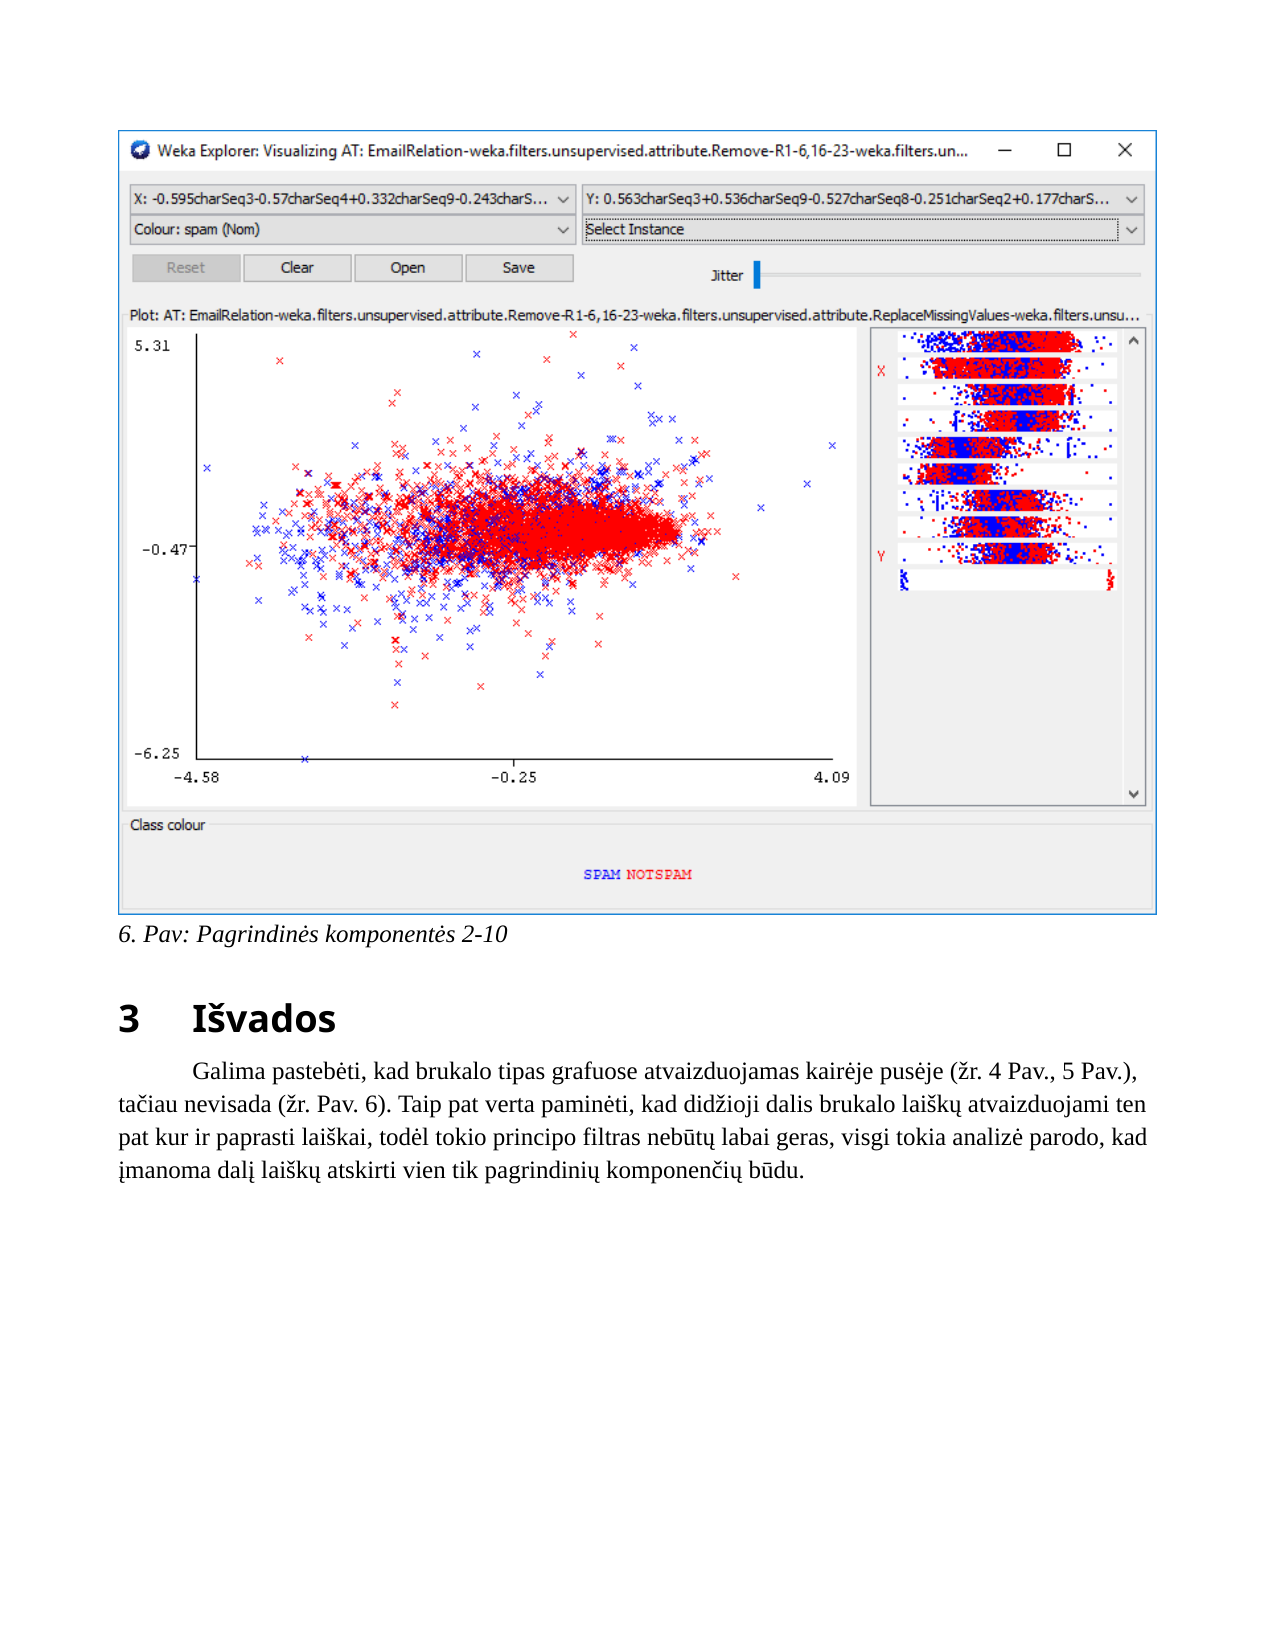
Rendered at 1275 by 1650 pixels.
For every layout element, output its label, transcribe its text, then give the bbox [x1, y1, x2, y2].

text Galima pastebėti, kad brukalo tipas grafuose atvaizduojamas kairėje pusėje (žr. 4 Pav., 5 Pav.), tačiau nevisada (žr. Pav. 6). Taip pat verta paminėti, kad didžioji dalis brukalo laiškų atvaizduojami ten pat kur ir paprasti laiškai, todėl tokio principo filtras nebūtų labai geras, visgi tokia analizė parodo, kad įmanoma dalį laiškų atskirti vien tik pagrindinių komponenčių būdu. [118, 1056, 1157, 1184]
text 6. Pav: Pagrindinės komponentės 2-10 [118, 915, 1157, 948]
picture [118, 130, 1157, 915]
subtitle Išvados [118, 992, 1157, 1044]
